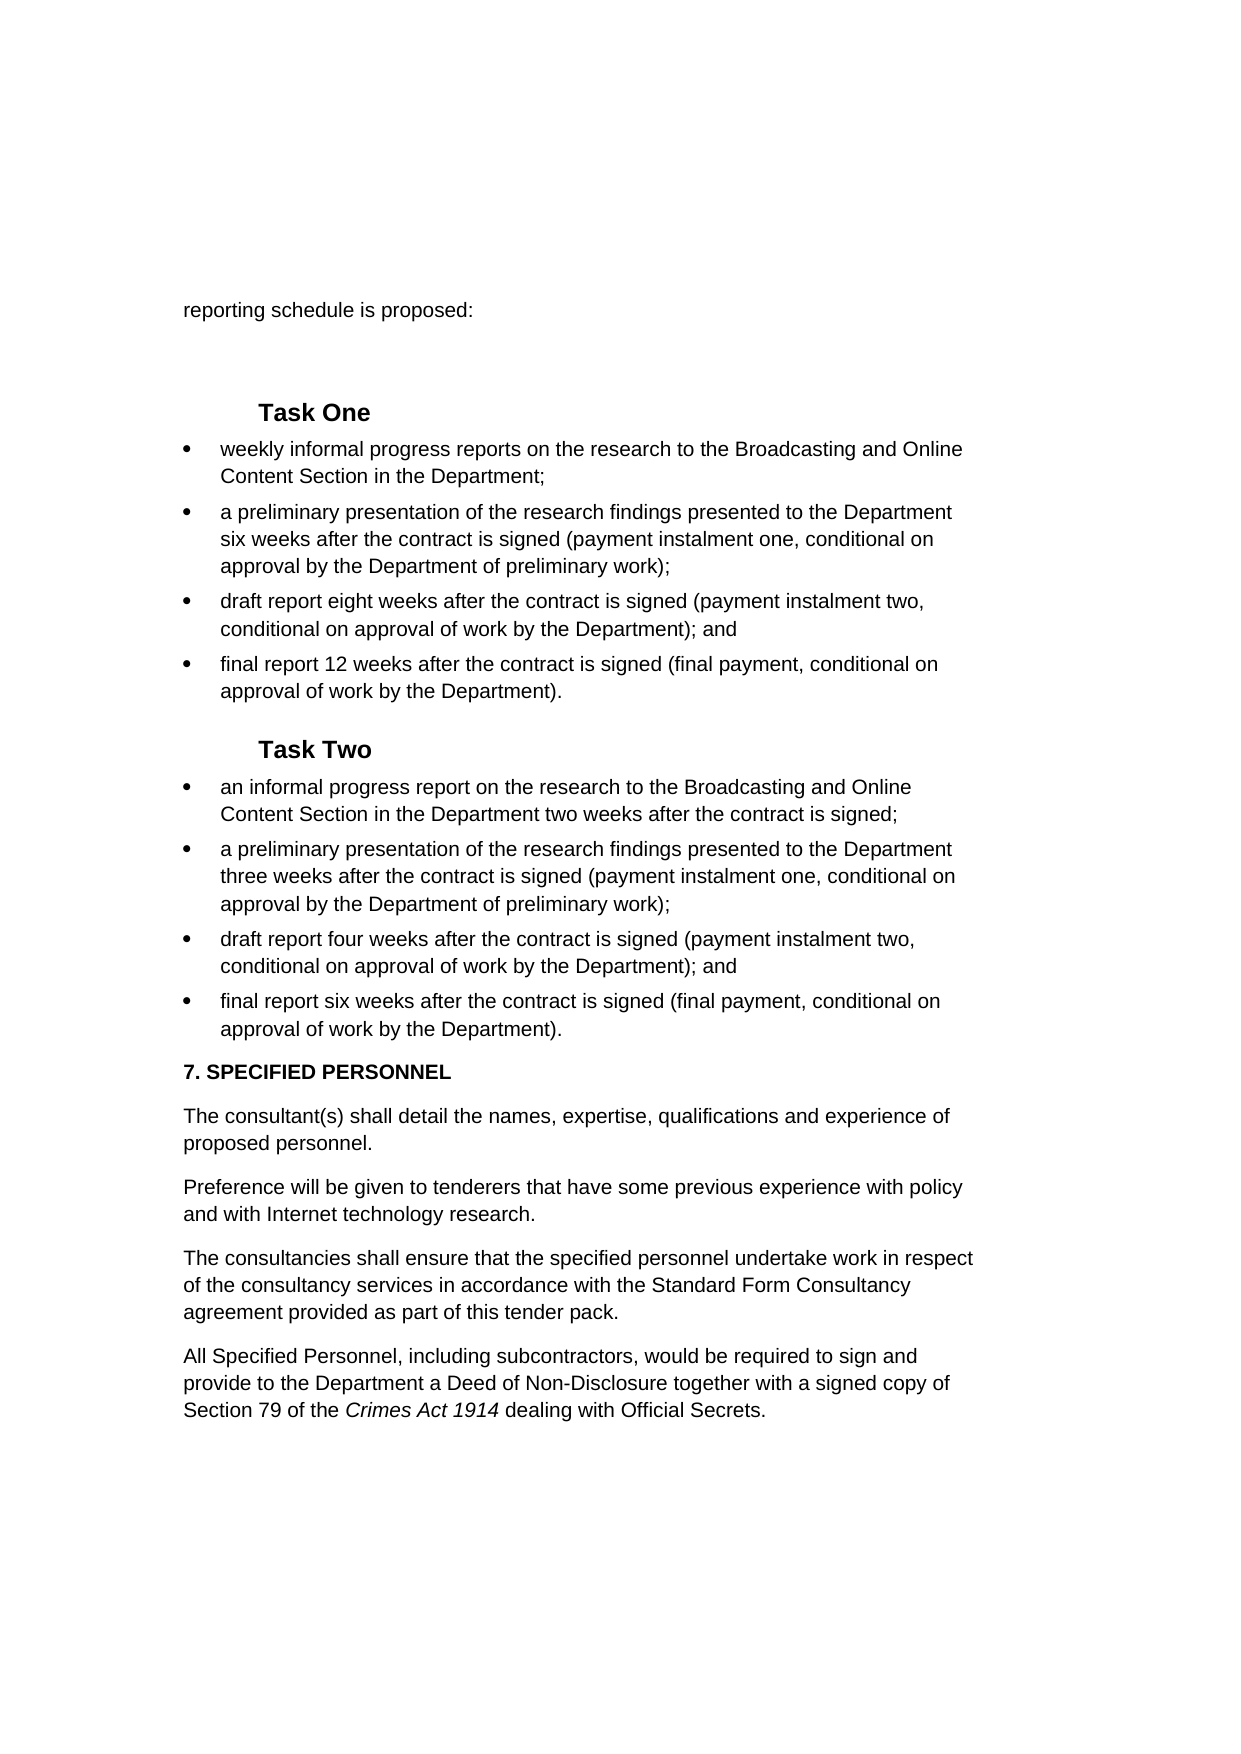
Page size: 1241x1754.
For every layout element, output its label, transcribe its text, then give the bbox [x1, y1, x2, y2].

list an informal progress report on the research to the Broadcasting and Online Content Section in the Department two weeks after the contract is signed; [183, 773, 975, 827]
list a preliminary presentation of the research findings presented to the Department three weeks after the contract is signed (payment instalment one, conditional on approval by the Department of preliminary work); [183, 835, 975, 916]
subtitle Task One [183, 398, 975, 427]
text reporting schedule is proposed: [183, 296, 975, 323]
text The consultant(s) shall detail the names, expertise, qualifications and experience of proposed personnel. [183, 1102, 975, 1156]
list draft report eight weeks after the contract is signed (payment instalment two, conditional on approval of work by the Department); and [183, 587, 975, 641]
list a preliminary presentation of the research findings presented to the Department six weeks after the contract is signed (payment instalment one, conditional on approval by the Department of preliminary work); [183, 498, 975, 579]
list weekly informal progress reports on the research to the Broadcasting and Online Content Section in the Department; [183, 435, 975, 489]
text Preference will be given to tenderers that have some previous experience with policy and with Internet technology research. [183, 1173, 975, 1227]
list draft report four weeks after the contract is signed (payment instalment two, conditional on approval of work by the Department); and [183, 925, 975, 979]
text All Specified Personnel, including subcontractors, would be required to sign and provide to the Department a Deed of Non-Disclosure together with a signed copy of Section 79 of the Crimes Act 1914 dealing with Official Secrets. [183, 1341, 975, 1423]
list final report 12 weeks after the contract is signed (final payment, conditional on approval of work by the Department). [183, 650, 975, 704]
subtitle Task Two [183, 735, 975, 764]
text The consultancies shall ensure that the specified personnel undertake work in respect of the consultancy services in accordance with the Standard Form Consultancy agreement provided as part of this tender pack. [183, 1243, 975, 1325]
list final report six weeks after the contract is signed (final payment, conditional on approval of work by the Department). [183, 987, 975, 1041]
text 7. SPECIFIED PERSONNEL [183, 1058, 975, 1085]
